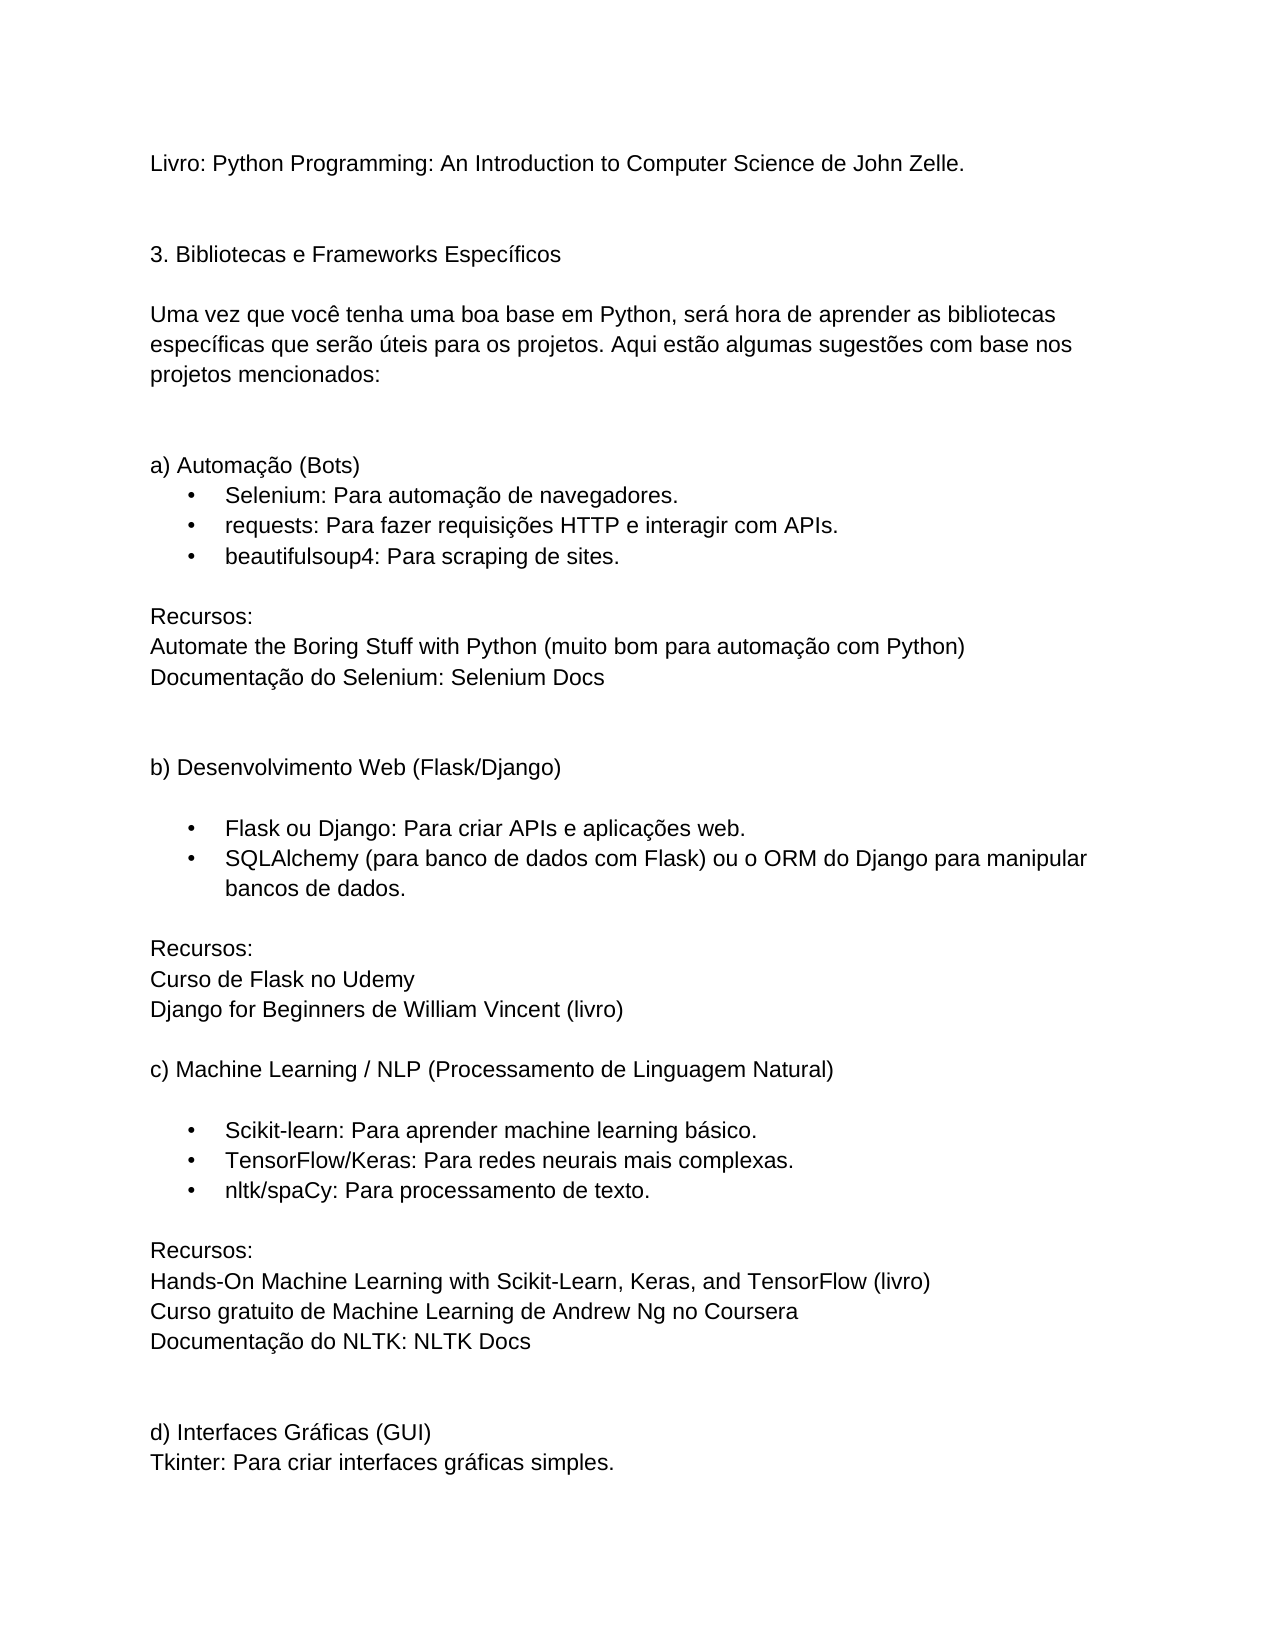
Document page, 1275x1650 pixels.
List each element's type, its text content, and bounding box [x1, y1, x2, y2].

list SQLAlchemy (para banco de dados com Flask) ou o ORM do Django para manipular bancos de dados. [187, 845, 1125, 901]
text Automate the Boring Stuff with Python (muito bom para automação com Python) [150, 633, 1125, 660]
list beautifulsoup4: Para scraping de sites. [187, 543, 1125, 569]
text Livro: Python Programming: An Introduction to Computer Science de John Zelle. [150, 150, 1125, 176]
text Hands-On Machine Learning with Scikit-Learn, Keras, and TensorFlow (livro) [150, 1268, 1125, 1294]
text Curso de Flask no Udemy [150, 966, 1125, 992]
text Documentação do NLTK: NLTK Docs [150, 1328, 1125, 1354]
text a) Automação (Bots) [150, 452, 1125, 478]
text Tkinter: Para criar interfaces gráficas simples. [150, 1449, 1125, 1475]
text c) Machine Learning / NLP (Processamento de Linguagem Natural) [150, 1056, 1125, 1083]
list nltk/spaCy: Para processamento de texto. [187, 1177, 1125, 1203]
text 3. Bibliotecas e Frameworks Específicos [150, 241, 1125, 267]
text Uma vez que você tenha uma boa base em Python, será hora de aprender as bibliotecas específicas que serão úteis para os projetos. Aqui estão algumas sugestões com base nos projetos mencionados: [150, 301, 1125, 388]
text b) Desenvolvimento Web (Flask/Django) [150, 754, 1125, 781]
text Documentação do Selenium: Selenium Docs [150, 663, 1125, 690]
list requests: Para fazer requisições HTTP e interagir com APIs. [187, 512, 1125, 539]
list Flask ou Django: Para criar APIs e aplicações web. [187, 814, 1125, 841]
text Recursos: [150, 603, 1125, 629]
text Django for Beginners de William Vincent (livro) [150, 996, 1125, 1022]
text d) Interfaces Gráficas (GUI) [150, 1419, 1125, 1445]
list TensorFlow/Keras: Para redes neurais mais complexas. [187, 1147, 1125, 1173]
text Recursos: [150, 1237, 1125, 1264]
list Scikit-learn: Para aprender machine learning básico. [187, 1117, 1125, 1143]
list Selenium: Para automação de navegadores. [187, 482, 1125, 509]
text Curso gratuito de Machine Learning de Andrew Ng no Coursera [150, 1298, 1125, 1324]
text Recursos: [150, 935, 1125, 962]
